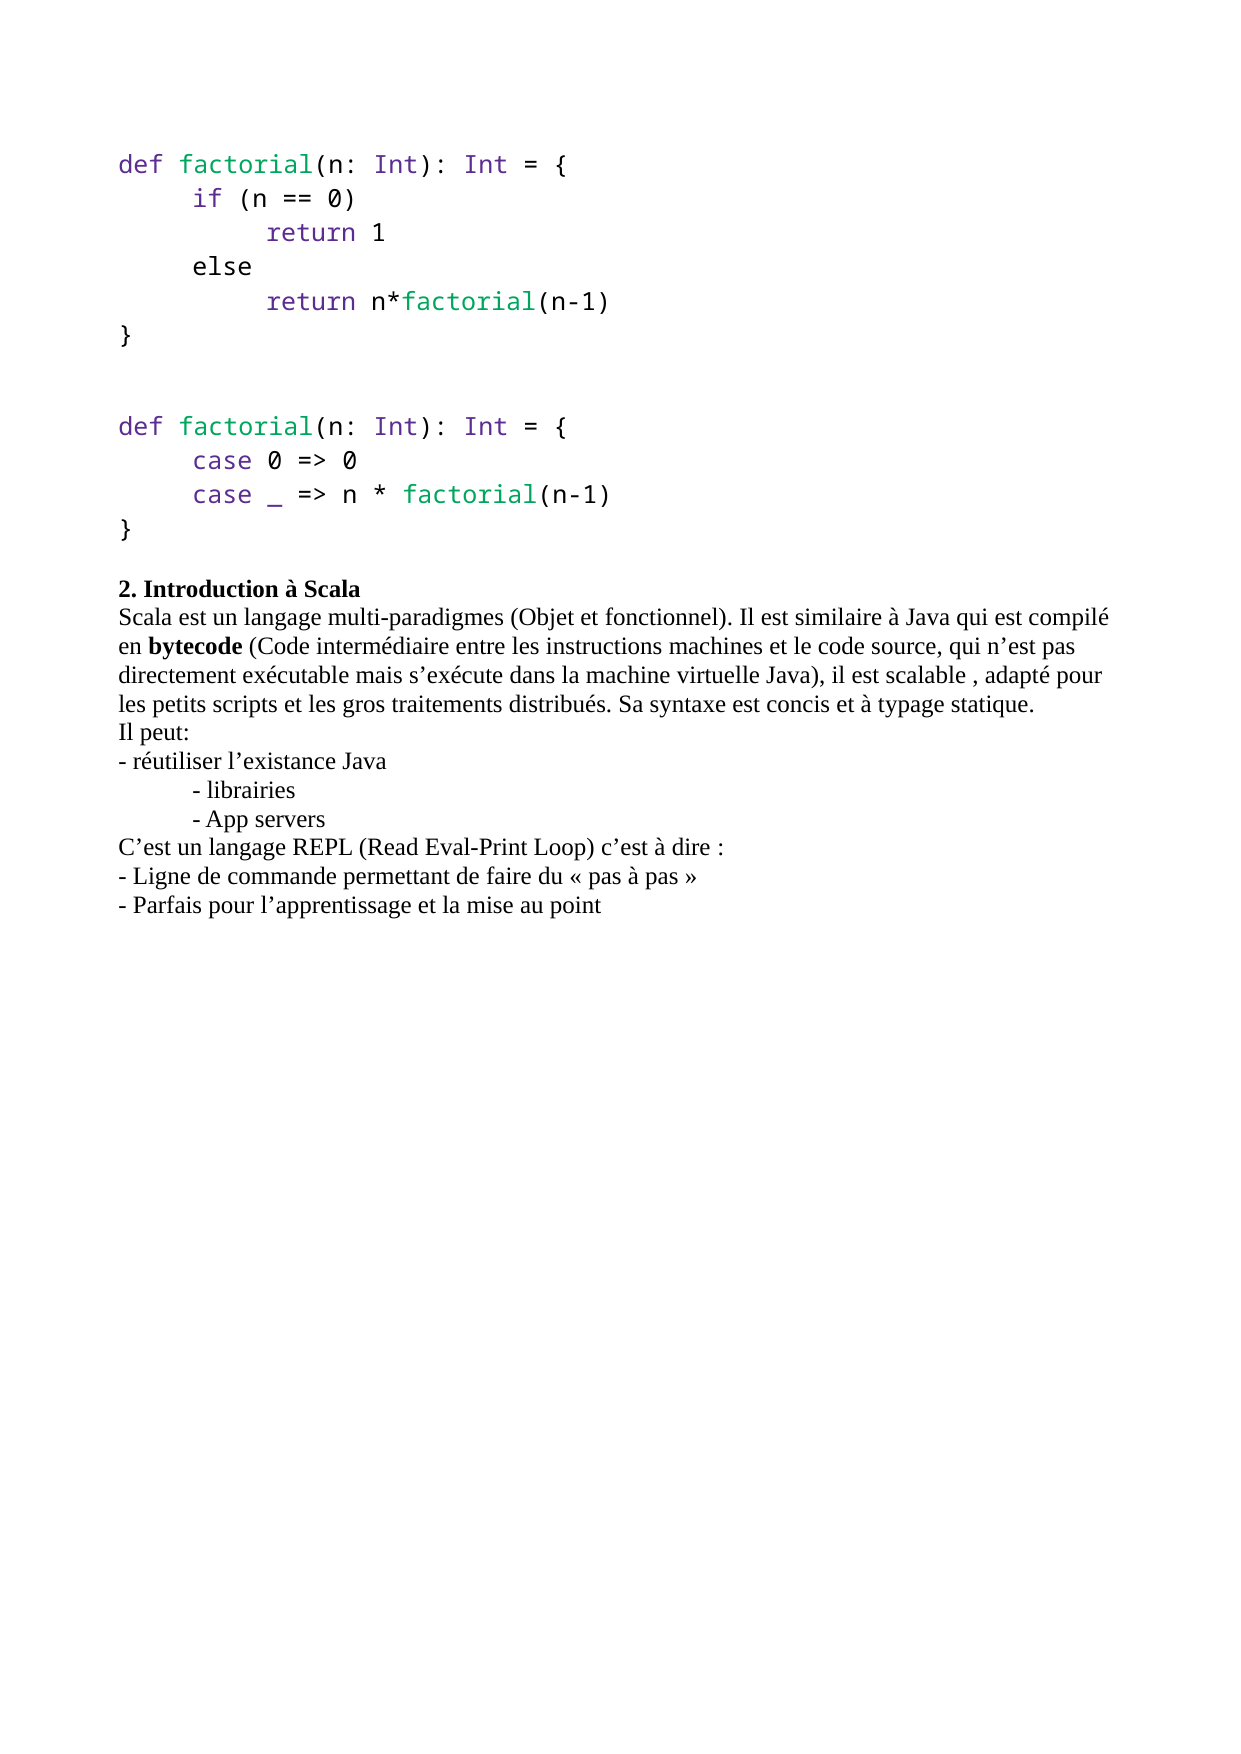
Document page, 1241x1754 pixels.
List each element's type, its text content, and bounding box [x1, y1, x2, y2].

text - librairies [118, 775, 1122, 804]
text return 1 [118, 215, 1122, 249]
text case _ => n * factorial(n-1) [118, 477, 1122, 511]
text C’est un langage REPL (Read Eval-Print Loop) c’est à dire : [118, 832, 1122, 861]
text - Ligne de commande permettant de faire du « pas à pas » [118, 861, 1122, 890]
text Scala est un langage multi-paradigmes (Objet et fonctionnel). Il est similaire à Java qui est compilé en bytecode (Code intermédiaire entre les instructions machines et le code source, qui n’est pas directement exécutable mais s’exécute dans la machine virtuelle Java), il est scalable , adapté pour les petits scripts et les gros traitements distribués. Sa syntaxe est concis et à typage statique. [118, 602, 1122, 717]
text Il peut: [118, 717, 1122, 746]
text - réutiliser l’existance Java [118, 746, 1122, 775]
text def factorial(n: Int): Int = { [118, 147, 1122, 181]
text case 0 => 0 [118, 443, 1122, 477]
text return n*factorial(n-1) [118, 283, 1122, 317]
text - Parfais pour l’apprentissage et la mise au point [118, 890, 1122, 919]
text if (n == 0) [118, 181, 1122, 215]
text } [118, 511, 1122, 545]
text def factorial(n: Int): Int = { [118, 409, 1122, 443]
text } [118, 317, 1122, 351]
text 2. Introduction à Scala [118, 574, 1122, 602]
text - App servers [118, 804, 1122, 832]
text else [118, 249, 1122, 283]
